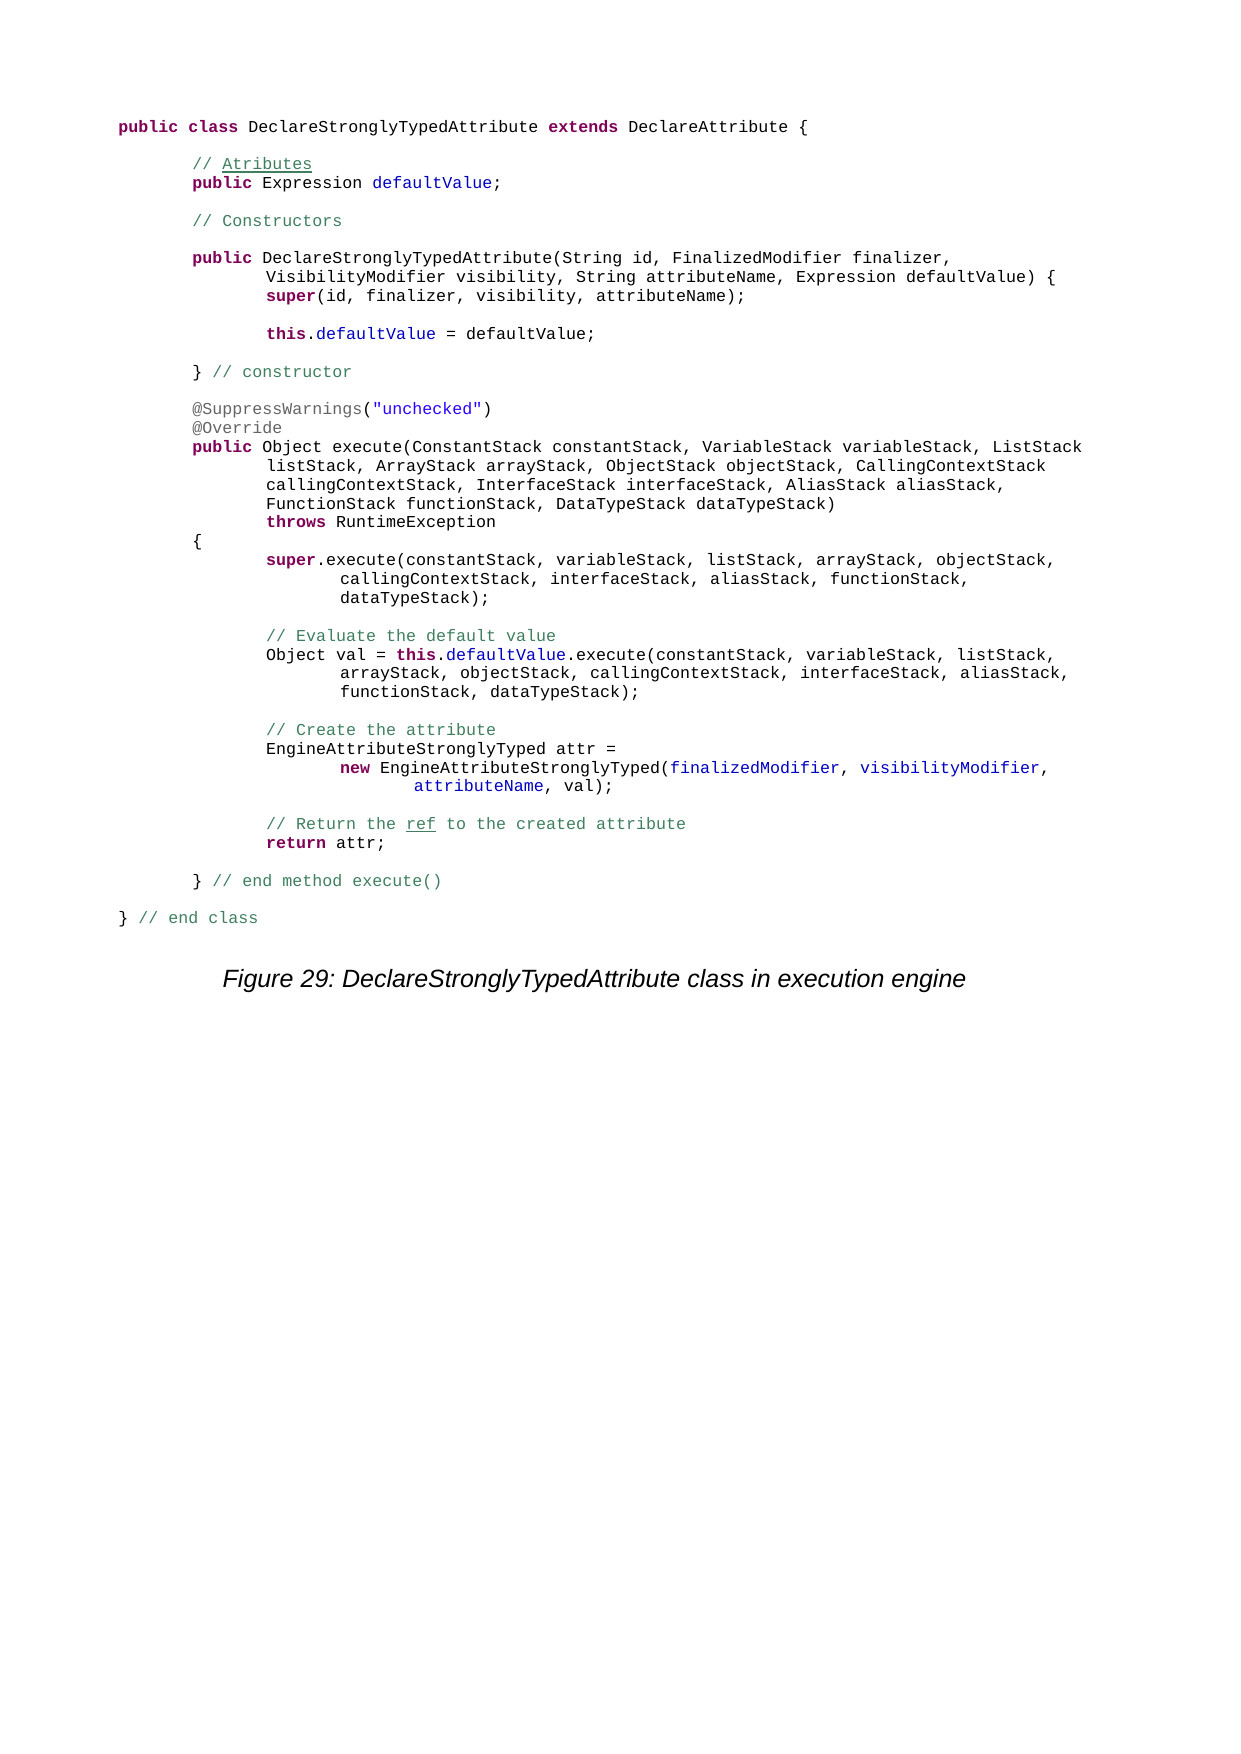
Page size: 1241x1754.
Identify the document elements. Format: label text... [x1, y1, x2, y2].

text @SuppressWarnings("unchecked") [118, 401, 1122, 420]
text Object val = this.defaultValue.execute(constantStack, variableStack, listStack, [118, 646, 1122, 665]
text public class DeclareStronglyTypedAttribute extends DeclareAttribute { [118, 118, 1122, 137]
text arrayStack, objectStack, callingContextStack, interfaceStack, aliasStack, [118, 665, 1122, 684]
text VisibilityModifier visibility, String attributeName, Expression defaultValue) { [118, 269, 1122, 288]
text // Constructors [118, 212, 1122, 231]
text return attr; [118, 834, 1122, 853]
text } // constructor [118, 363, 1122, 382]
text attributeName, val); [118, 778, 1122, 797]
text // Create the attribute [118, 721, 1122, 740]
text super.execute(constantStack, variableStack, listStack, arrayStack, objectStack, [118, 552, 1122, 571]
text public DeclareStronglyTypedAttribute(String id, FinalizedModifier finalizer, [118, 250, 1122, 269]
text public Expression defaultValue; [118, 175, 1122, 193]
text this.defaultValue = defaultValue; [118, 326, 1122, 344]
text FunctionStack functionStack, DataTypeStack dataTypeStack) [118, 495, 1122, 514]
text Figure 29: DeclareStronglyTypedAttribute class in execution engine [222, 941, 1018, 993]
text } // end class [118, 910, 1122, 929]
text listStack, ArrayStack arrayStack, ObjectStack objectStack, CallingContextStack [118, 457, 1122, 476]
text { [118, 533, 1122, 552]
text throws RuntimeException [118, 514, 1122, 533]
text super(id, finalizer, visibility, attributeName); [118, 288, 1122, 307]
text // Evaluate the default value [118, 627, 1122, 646]
text public Object execute(ConstantStack constantStack, VariableStack variableStack, ListStack [118, 439, 1122, 457]
text callingContextStack, InterfaceStack interfaceStack, AliasStack aliasStack, [118, 476, 1122, 495]
text dataTypeStack); [118, 589, 1122, 608]
text EngineAttributeStronglyTyped attr = [118, 740, 1122, 759]
text // Atributes [118, 156, 1122, 175]
text callingContextStack, interfaceStack, aliasStack, functionStack, [118, 571, 1122, 589]
text } // end method execute() [118, 872, 1122, 891]
text // Return the ref to the created attribute [118, 816, 1122, 834]
text new EngineAttributeStronglyTyped(finalizedModifier, visibilityModifier, [118, 759, 1122, 778]
text functionStack, dataTypeStack); [118, 684, 1122, 703]
text @Override [118, 420, 1122, 439]
